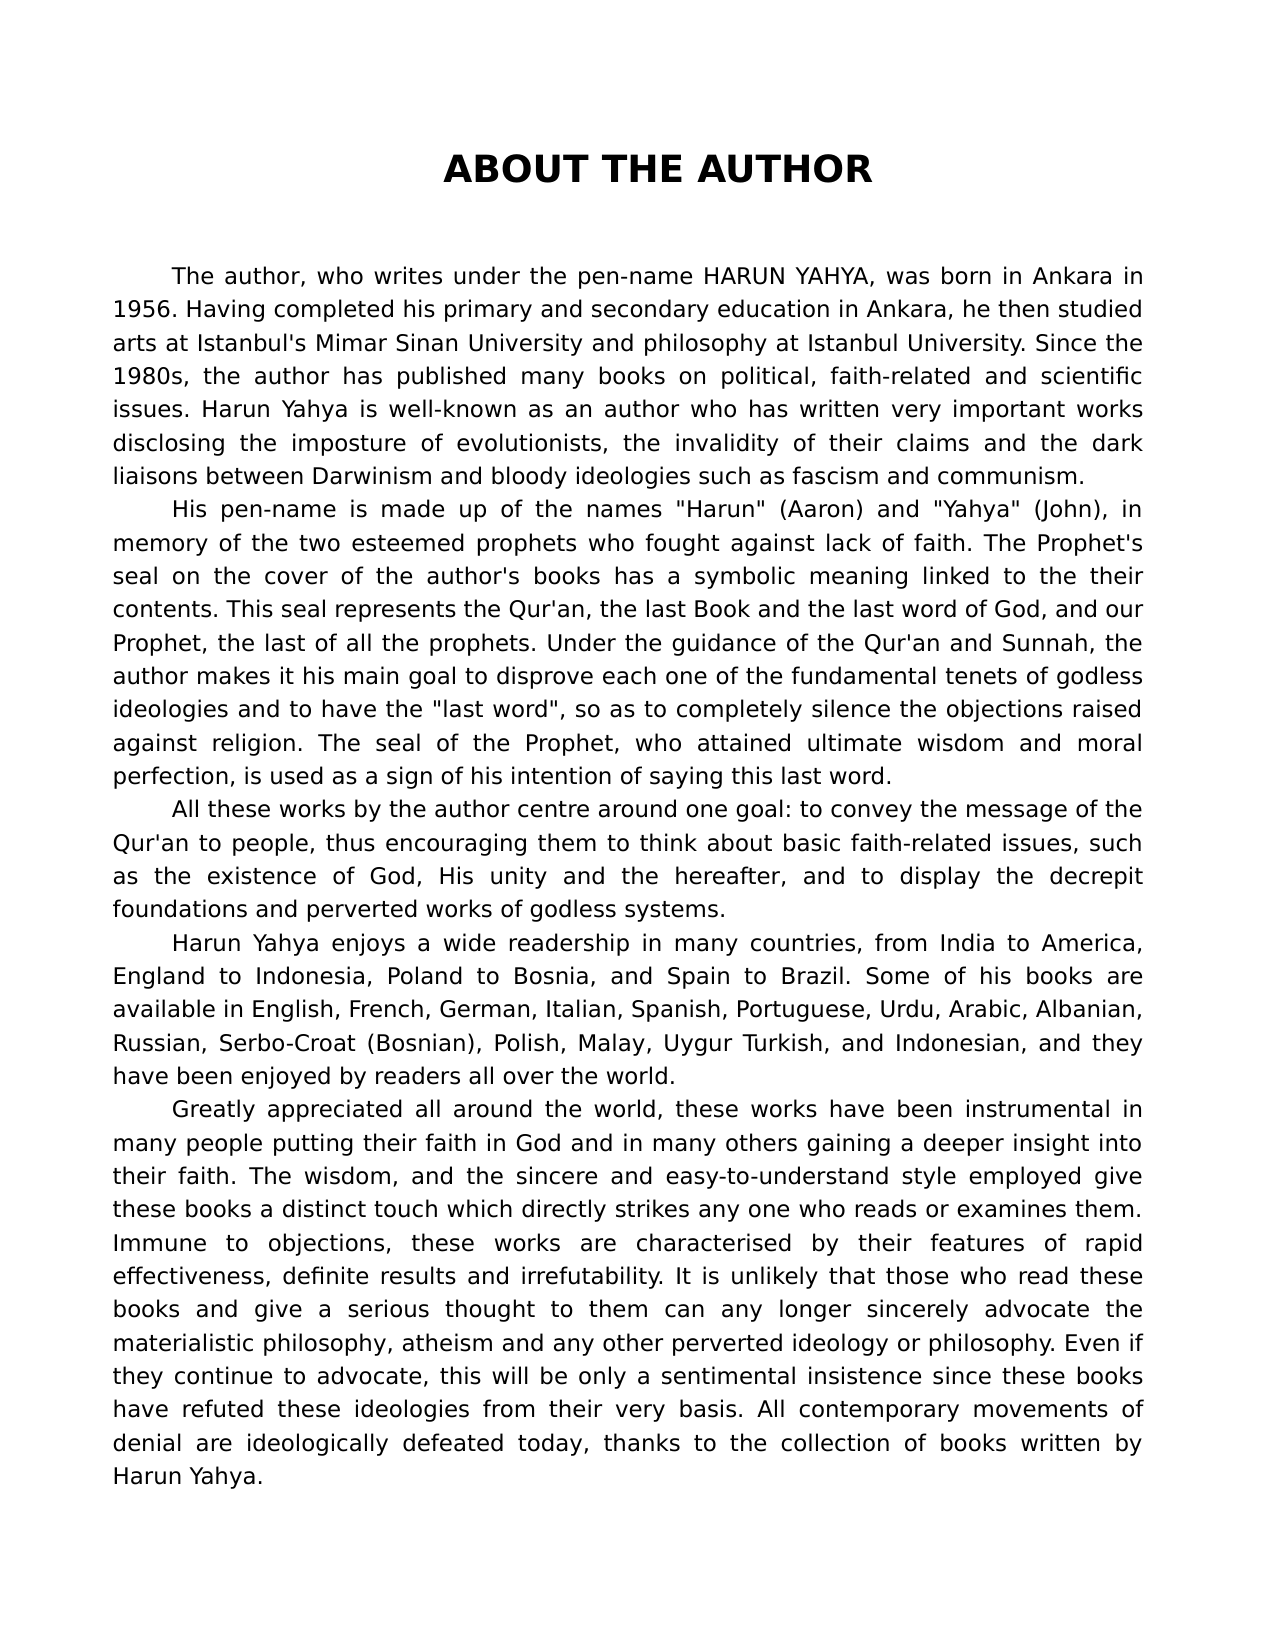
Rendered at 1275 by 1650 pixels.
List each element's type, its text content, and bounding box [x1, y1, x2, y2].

text ABOUT THE AUTHOR [112, 148, 1145, 191]
text The author, who writes under the pen-name HARUN YAHYA, was born in Ankara in 1956. Having completed his primary and secondary education in Ankara, he then studied arts at Istanbul's Mimar Sinan University and philosophy at Istanbul University. Since the 1980s, the author has published many books on political, faith-related and scientific issues. Harun Yahya is well-known as an author who has written very important works disclosing the imposture of evolutionists, the invalidity of their claims and the dark liaisons between Darwinism and bloody ideologies such as fascism and communism. [112, 258, 1145, 491]
text His pen-name is made up of the names "Harun" (Aaron) and "Yahya" (John), in memory of the two esteemed prophets who fought against lack of faith. The Prophet's seal on the cover of the author's books has a symbolic meaning linked to the their contents. This seal represents the Qur'an, the last Book and the last word of God, and our Prophet, the last of all the prophets. Under the guidance of the Qur'an and Sunnah, the author makes it his main goal to disprove each one of the fundamental tenets of godless ideologies and to have the "last word", so as to completely silence the objections raised against religion. The seal of the Prophet, who attained ultimate wisdom and moral perfection, is used as a sign of his intention of saying this last word. [112, 491, 1145, 791]
text Greatly appreciated all around the world, these works have been instrumental in many people putting their faith in God and in many others gaining a deeper insight into their faith. The wisdom, and the sincere and easy-to-understand style employed give these books a distinct touch which directly strikes any one who reads or examines them. Immune to objections, these works are characterised by their features of rapid effectiveness, definite results and irrefutability. It is unlikely that those who read these books and give a serious thought to them can any longer sincerely advocate the materialistic philosophy, atheism and any other perverted ideology or philosophy. Even if they continue to advocate, this will be only a sentimental insistence since these books have refuted these ideologies from their very basis. All contemporary movements of denial are ideologically defeated today, thanks to the collection of books written by Harun Yahya. [112, 1091, 1145, 1491]
text All these works by the author centre around one goal: to convey the message of the Qur'an to people, thus encouraging them to think about basic faith-related issues, such as the existence of God, His unity and the hereafter, and to display the decrepit foundations and perverted works of godless systems. [112, 791, 1145, 924]
text Harun Yahya enjoys a wide readership in many countries, from India to America, England to Indonesia, Poland to Bosnia, and Spain to Brazil. Some of his books are available in English, French, German, Italian, Spanish, Portuguese, Urdu, Arabic, Albanian, Russian, Serbo-Croat (Bosnian), Polish, Malay, Uygur Turkish, and Indonesian, and they have been enjoyed by readers all over the world. [112, 924, 1145, 1091]
